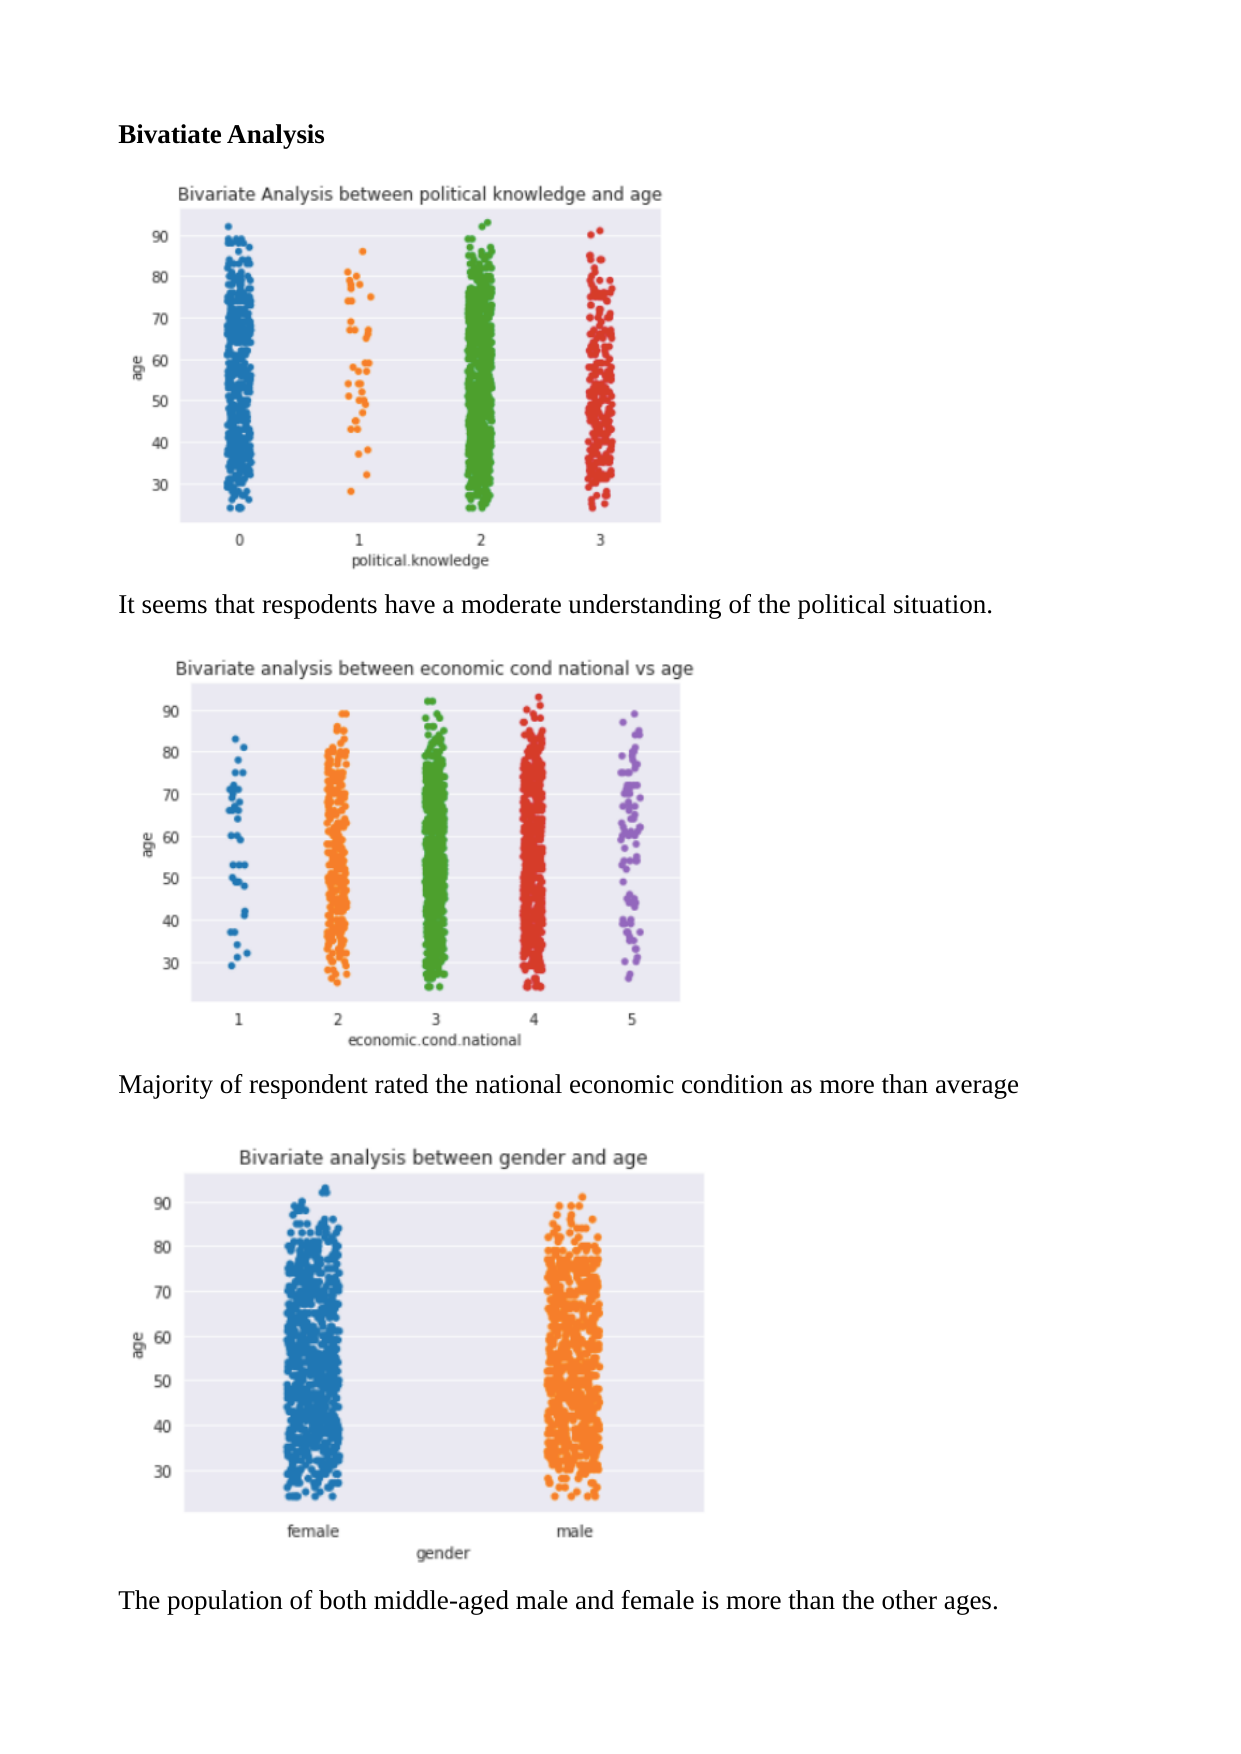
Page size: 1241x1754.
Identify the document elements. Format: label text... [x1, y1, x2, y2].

picture [129, 647, 700, 1064]
picture [111, 1138, 715, 1580]
text Majority of respondent rated the national economic condition as more than average [118, 638, 1122, 1099]
text It seems that respodents have a moderate understanding of the political situation. [118, 168, 1122, 619]
text The population of both middle-aged male and female is more than the other ages. [118, 1119, 1122, 1616]
picture [102, 177, 692, 584]
text Bivatiate Analysis [118, 118, 1122, 149]
